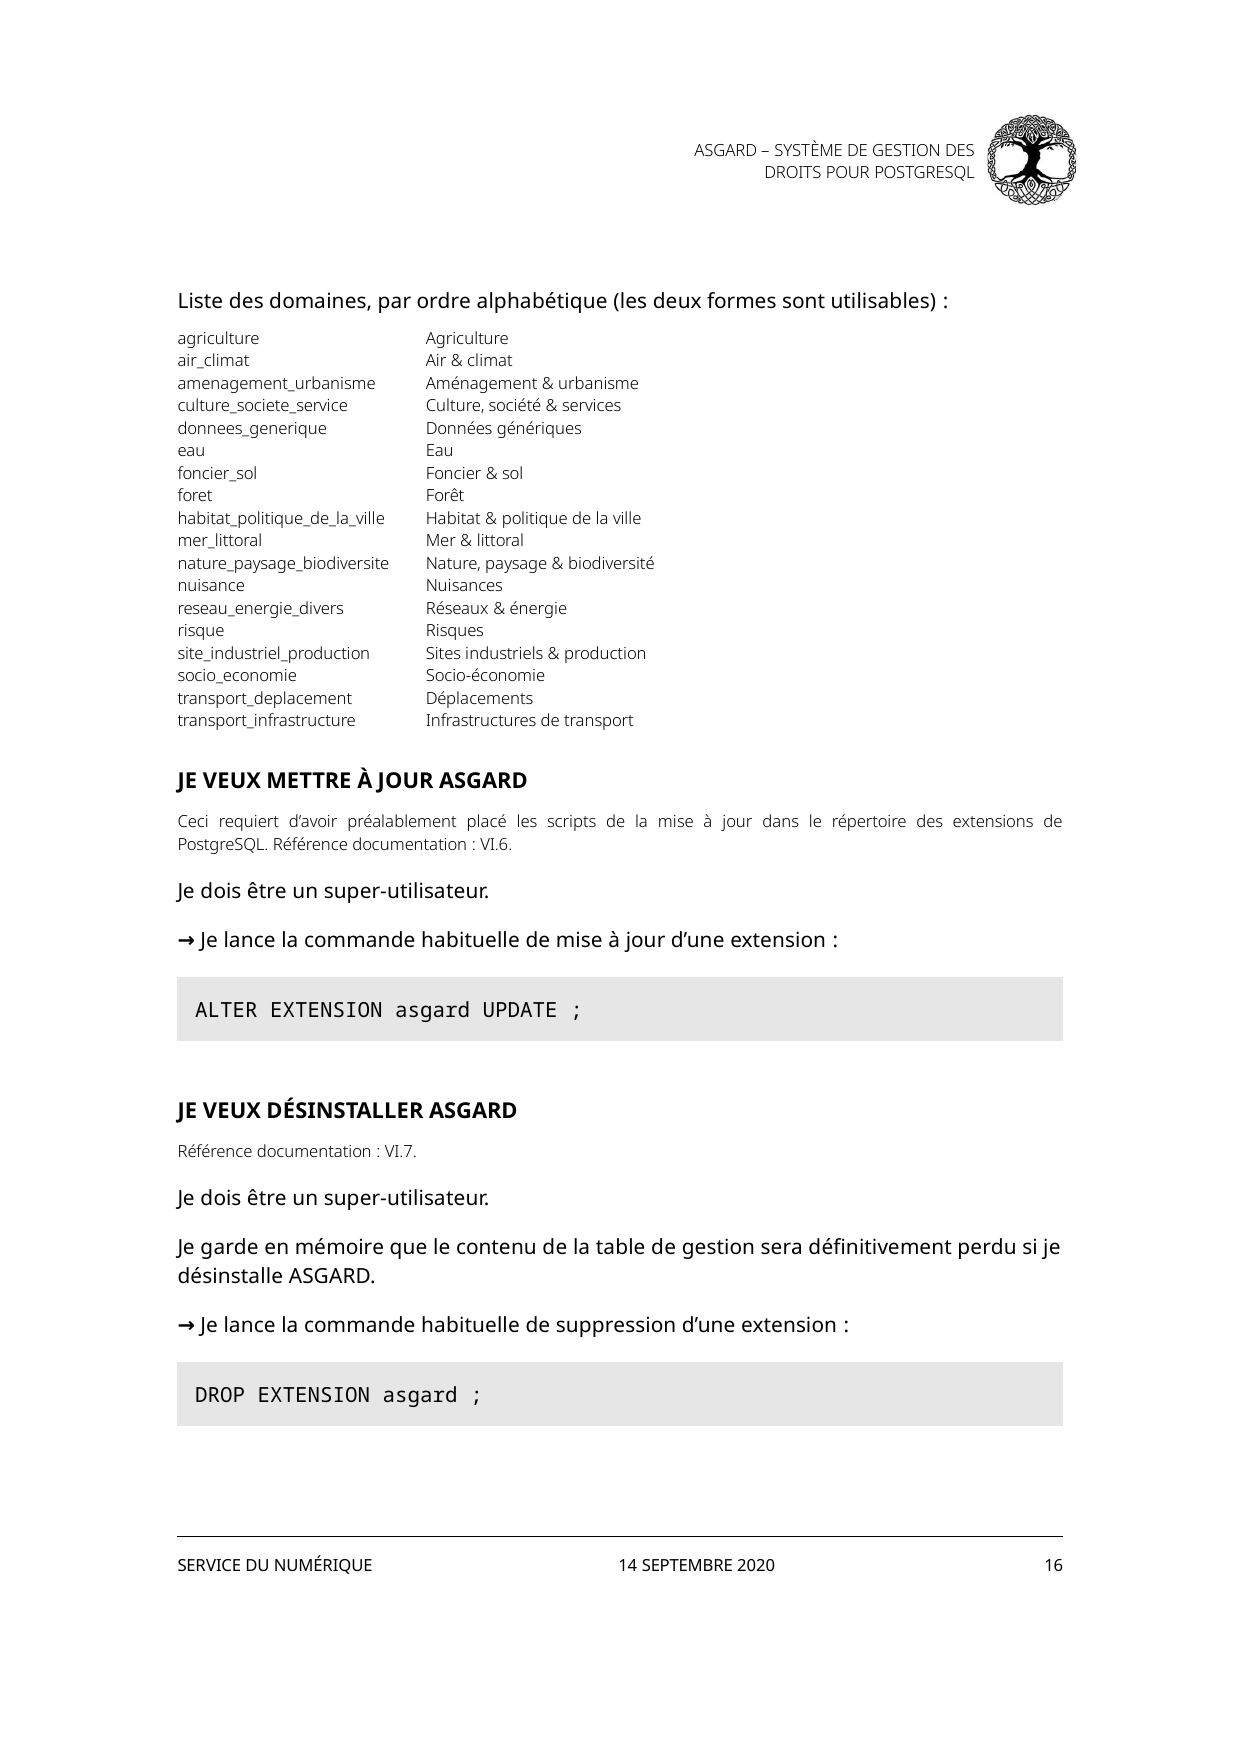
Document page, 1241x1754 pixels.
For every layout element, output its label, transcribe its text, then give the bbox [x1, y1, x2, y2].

table_cell Aménagement & urbanisme [426, 372, 1063, 394]
table_cell site_industriel_production [177, 642, 426, 664]
text Je garde en mémoire que le contenu de la table de gestion sera définitivement perdu si je désinstalle ASGARD. [177, 1232, 1063, 1289]
text → Je lance la commande habituelle de suppression d’une extension : [177, 1310, 1063, 1338]
text Je dois être un super-utilisateur. [177, 876, 1063, 904]
table_cell amenagement_urbanisme [177, 372, 426, 394]
table_cell Sites industriels & production [426, 642, 1063, 664]
table_cell transport_deplacement [177, 687, 426, 709]
table_cell mer_littoral [177, 529, 426, 552]
table_cell reseau_energie_divers [177, 597, 426, 619]
table_cell habitat_politique_de_la_ville [177, 507, 426, 529]
table_cell Réseaux & énergie [426, 597, 1063, 619]
table_cell Données génériques [426, 417, 1063, 439]
table_cell Infrastructures de transport [426, 709, 1063, 732]
table_cell Air & climat [426, 349, 1063, 372]
table_cell Risques [426, 619, 1063, 642]
text Ceci requiert d’avoir préalablement placé les scripts de la mise à jour dans le répertoire des extensions de PostgreSQL. Référence documentation : VI.6. [177, 810, 1063, 855]
table_cell Foncier & sol [426, 462, 1063, 484]
table_cell Déplacements [426, 687, 1063, 709]
table_cell donnees_generique [177, 417, 426, 439]
table_cell nature_paysage_biodiversite [177, 552, 426, 574]
table_cell Nature, paysage & biodiversité [426, 552, 1063, 574]
table_cell Socio-économie [426, 664, 1063, 687]
table_cell foncier_sol [177, 462, 426, 484]
table_cell Nuisances [426, 574, 1063, 597]
table_cell eau [177, 439, 426, 462]
table_cell foret [177, 484, 426, 507]
table_header Agriculture [426, 327, 1063, 349]
table_cell Habitat & politique de la ville [426, 507, 1063, 529]
subtitle Je veux mettre à jour ASGARD [177, 759, 1063, 798]
text Je dois être un super-utilisateur. [177, 1183, 1063, 1212]
table_header agriculture [177, 327, 426, 349]
table_cell transport_infrastructure [177, 709, 426, 732]
table_cell air_climat [177, 349, 426, 372]
table_cell Forêt [426, 484, 1063, 507]
table_cell Mer & littoral [426, 529, 1063, 552]
text Liste des domaines, par ordre alphabétique (les deux formes sont utilisables) : [177, 286, 1063, 315]
table_cell culture_societe_service [177, 394, 426, 417]
text DROP EXTENSION asgard ; [177, 1362, 1063, 1426]
subtitle Je veux désinstaller ASGARD [177, 1089, 1063, 1128]
table_cell socio_economie [177, 664, 426, 687]
table_cell Culture, société & services [426, 394, 1063, 417]
table_cell Eau [426, 439, 1063, 462]
text ALTER EXTENSION asgard UPDATE ; [177, 977, 1063, 1041]
text Référence documentation : VI.7. [177, 1140, 1063, 1162]
picture [987, 115, 1077, 205]
table_cell risque [177, 619, 426, 642]
table_cell nuisance [177, 574, 426, 597]
text → Je lance la commande habituelle de mise à jour d’une extension : [177, 925, 1063, 953]
